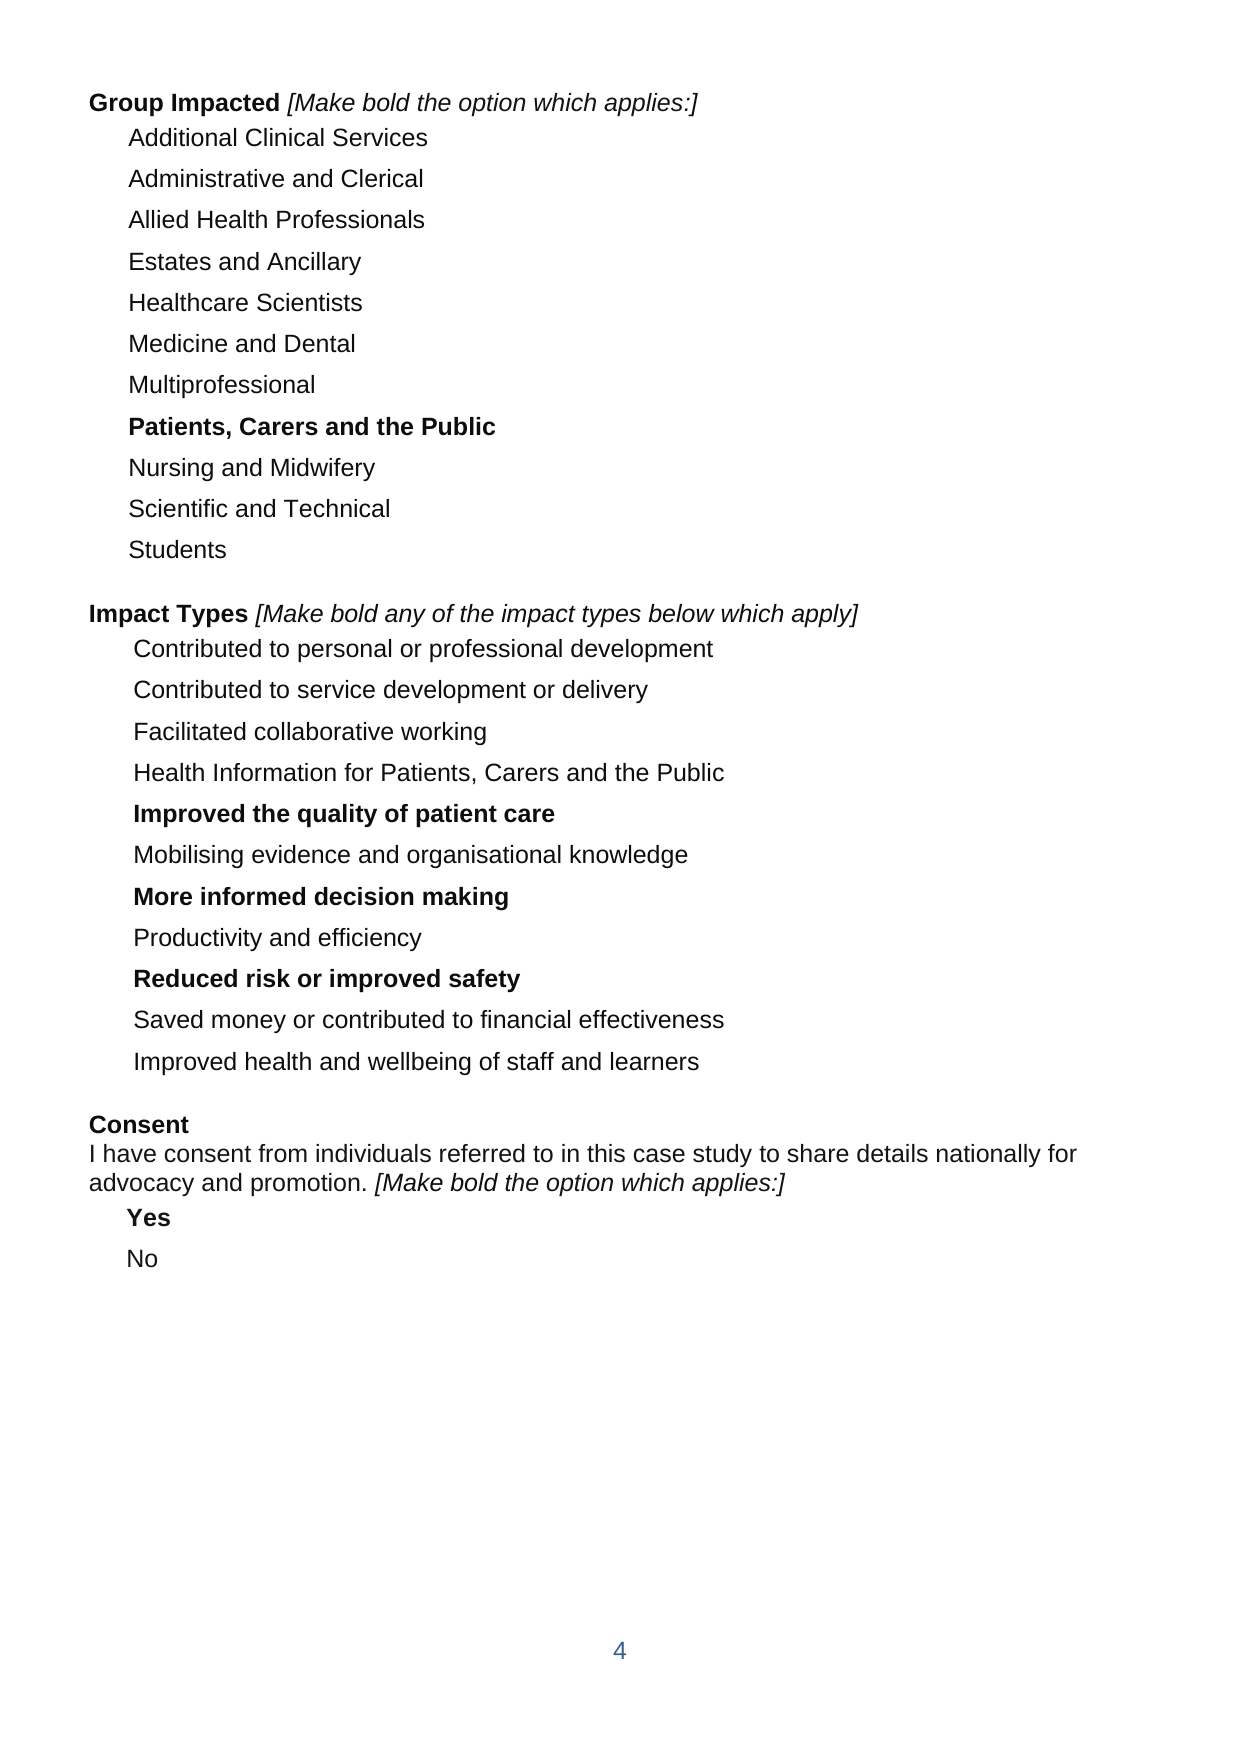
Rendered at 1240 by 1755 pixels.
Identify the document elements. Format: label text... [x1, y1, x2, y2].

text Contributed to personal or professional development [133, 634, 1151, 663]
text Contributed to service development or delivery [133, 675, 1151, 704]
text Health Information for Patients, Carers and the Public [133, 758, 1151, 787]
text Students [128, 535, 1151, 564]
text Yes [126, 1203, 1151, 1232]
text Productivity and efficiency [133, 923, 1151, 952]
text Patients, Carers and the Public [128, 412, 1151, 440]
text Scientific and Technical [128, 494, 1151, 523]
text Nursing and Midwifery [128, 453, 1151, 482]
text Healthcare Scientists [128, 288, 1151, 317]
text Saved money or contributed to financial effectiveness [133, 1005, 1151, 1034]
text Administrative and Clerical [128, 164, 1151, 193]
text Improved health and wellbeing of staff and learners [133, 1047, 1151, 1075]
text Additional Clinical Services [128, 123, 1151, 152]
text Consent [89, 1110, 1151, 1139]
text Facilitated collaborative working [133, 717, 1151, 745]
text No [126, 1244, 1151, 1273]
text Mobilising evidence and organisational knowledge [133, 840, 1151, 869]
text Improved the quality of patient care [133, 799, 1151, 828]
text Reduced risk or improved safety [133, 964, 1151, 993]
text I have consent from individuals referred to in this case study to share details nationally for advocacy and promotion. [Make bold the option which applies:] [89, 1139, 1151, 1197]
text Medicine and Dental [128, 329, 1151, 358]
text Estates and Ancillary [128, 247, 1151, 275]
text Allied Health Professionals [128, 205, 1151, 234]
text Multiprofessional [128, 370, 1151, 399]
text More informed decision making [133, 882, 1151, 910]
text Impact Types [Make bold any of the impact types below which apply] [89, 599, 1151, 628]
text Group Impacted [Make bold the option which applies:] [89, 88, 1151, 117]
